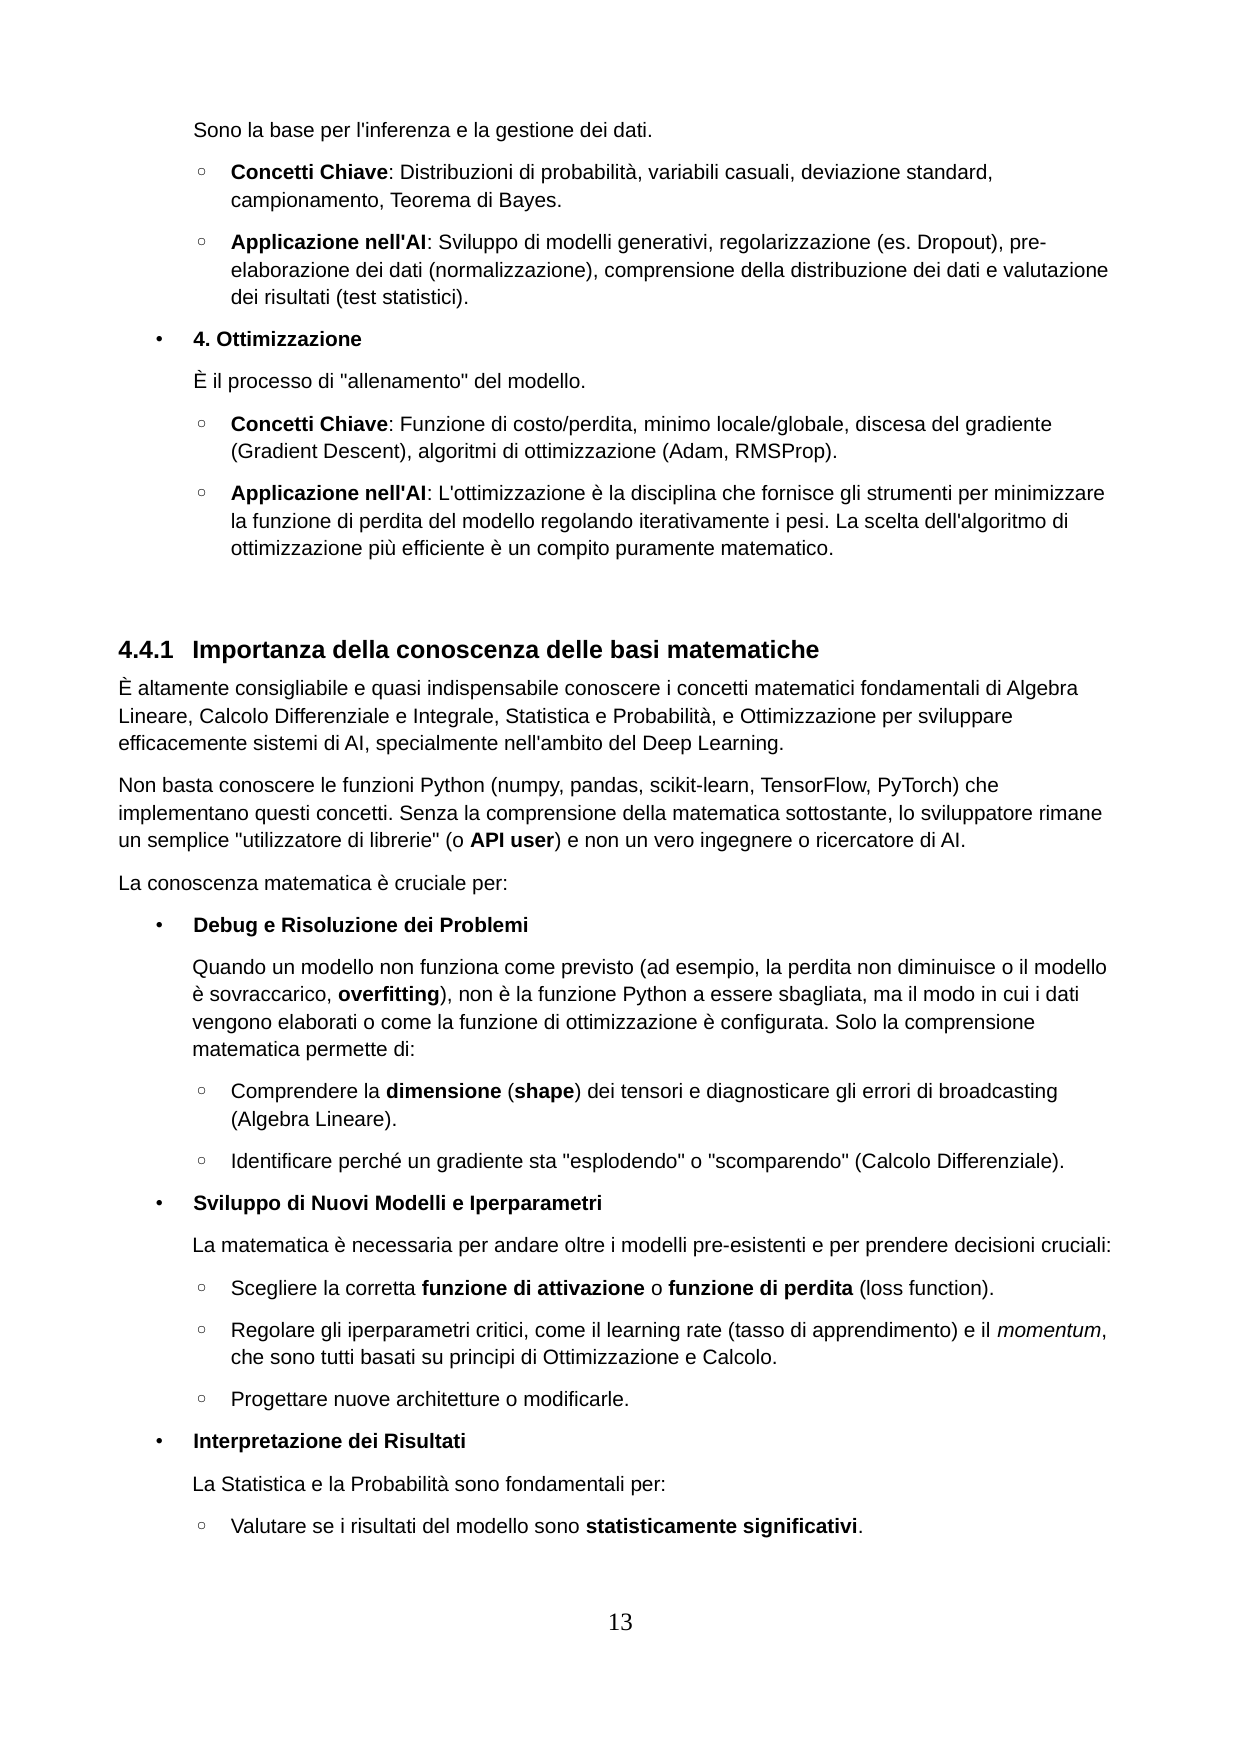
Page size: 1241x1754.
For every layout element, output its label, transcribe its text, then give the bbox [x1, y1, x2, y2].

list Comprendere la dimensione (shape) dei tensori e diagnosticare gli errori di broadcasting (Algebra Lineare). [193, 1079, 1122, 1131]
list Scegliere la corretta funzione di attivazione o funzione di perdita (loss function). [193, 1275, 1122, 1299]
list Concetti Chiave: Distribuzioni di probabilità, variabili casuali, deviazione standard, campionamento, Teorema di Bayes. [193, 160, 1122, 212]
list Sono la base per l'inferenza e la gestione dei dati. [156, 118, 1122, 142]
subtitle Importanza della conoscenza delle basi matematiche [118, 635, 1122, 664]
text È altamente consigliabile e quasi indispensabile conoscere i concetti matematici fondamentali di Algebra Lineare, Calcolo Differenziale e Integrale, Statistica e Probabilità, e Ottimizzazione per sviluppare efficacemente sistemi di AI, specialmente nell'ambito del Deep Learning. [118, 676, 1122, 755]
list Progettare nuove architetture o modificarle. [193, 1387, 1122, 1411]
text Quando un modello non funziona come previsto (ad esempio, la perdita non diminuisce o il modello è sovraccarico, overfitting), non è la funzione Python a essere sbagliata, ma il modo in cui i dati vengono elaborati o come la funzione di ottimizzazione è configurata. Solo la comprensione matematica permette di: [192, 954, 1122, 1061]
text Non basta conoscere le funzioni Python (numpy, pandas, scikit-learn, TensorFlow, PyTorch) che implementano questi concetti. Senza la comprensione della matematica sottostante, lo sviluppatore rimane un semplice "utilizzatore di librerie" (o API user) e non un vero ingegnere o ricercatore di AI. [118, 773, 1122, 852]
list Regolare gli iperparametri critici, come il learning rate (tasso di apprendimento) e il momentum, che sono tutti basati su principi di Ottimizzazione e Calcolo. [193, 1317, 1122, 1369]
list Concetti Chiave: Funzione di costo/perdita, minimo locale/globale, discesa del gradiente (Gradient Descent), algoritmi di ottimizzazione (Adam, RMSProp). [193, 411, 1122, 463]
list Sviluppo di Nuovi Modelli e Iperparametri [156, 1191, 1122, 1215]
list Applicazione nell'AI: L'ottimizzazione è la disciplina che fornisce gli strumenti per minimizzare la funzione di perdita del modello regolando iterativamente i pesi. La scelta dell'algoritmo di ottimizzazione più efficiente è un compito puramente matematico. [193, 481, 1122, 560]
list Interpretazione dei Risultati [156, 1429, 1122, 1453]
text La conoscenza matematica è cruciale per: [118, 870, 1122, 894]
list È il processo di "allenamento" del modello. [156, 369, 1122, 393]
list Applicazione nell'AI: Sviluppo di modelli generativi, regolarizzazione (es. Dropout), pre-elaborazione dei dati (normalizzazione), comprensione della distribuzione dei dati e valutazione dei risultati (test statistici). [193, 230, 1122, 309]
list Debug e Risoluzione dei Problemi [156, 912, 1122, 936]
list 4. Ottimizzazione [156, 327, 1122, 351]
list Identificare perché un gradiente sta "esplodendo" o "scomparendo" (Calcolo Differenziale). [193, 1149, 1122, 1173]
list Valutare se i risultati del modello sono statisticamente significativi. [193, 1514, 1122, 1538]
text La matematica è necessaria per andare oltre i modelli pre-esistenti e per prendere decisioni cruciali: [192, 1233, 1122, 1257]
text La Statistica e la Probabilità sono fondamentali per: [192, 1472, 1122, 1496]
